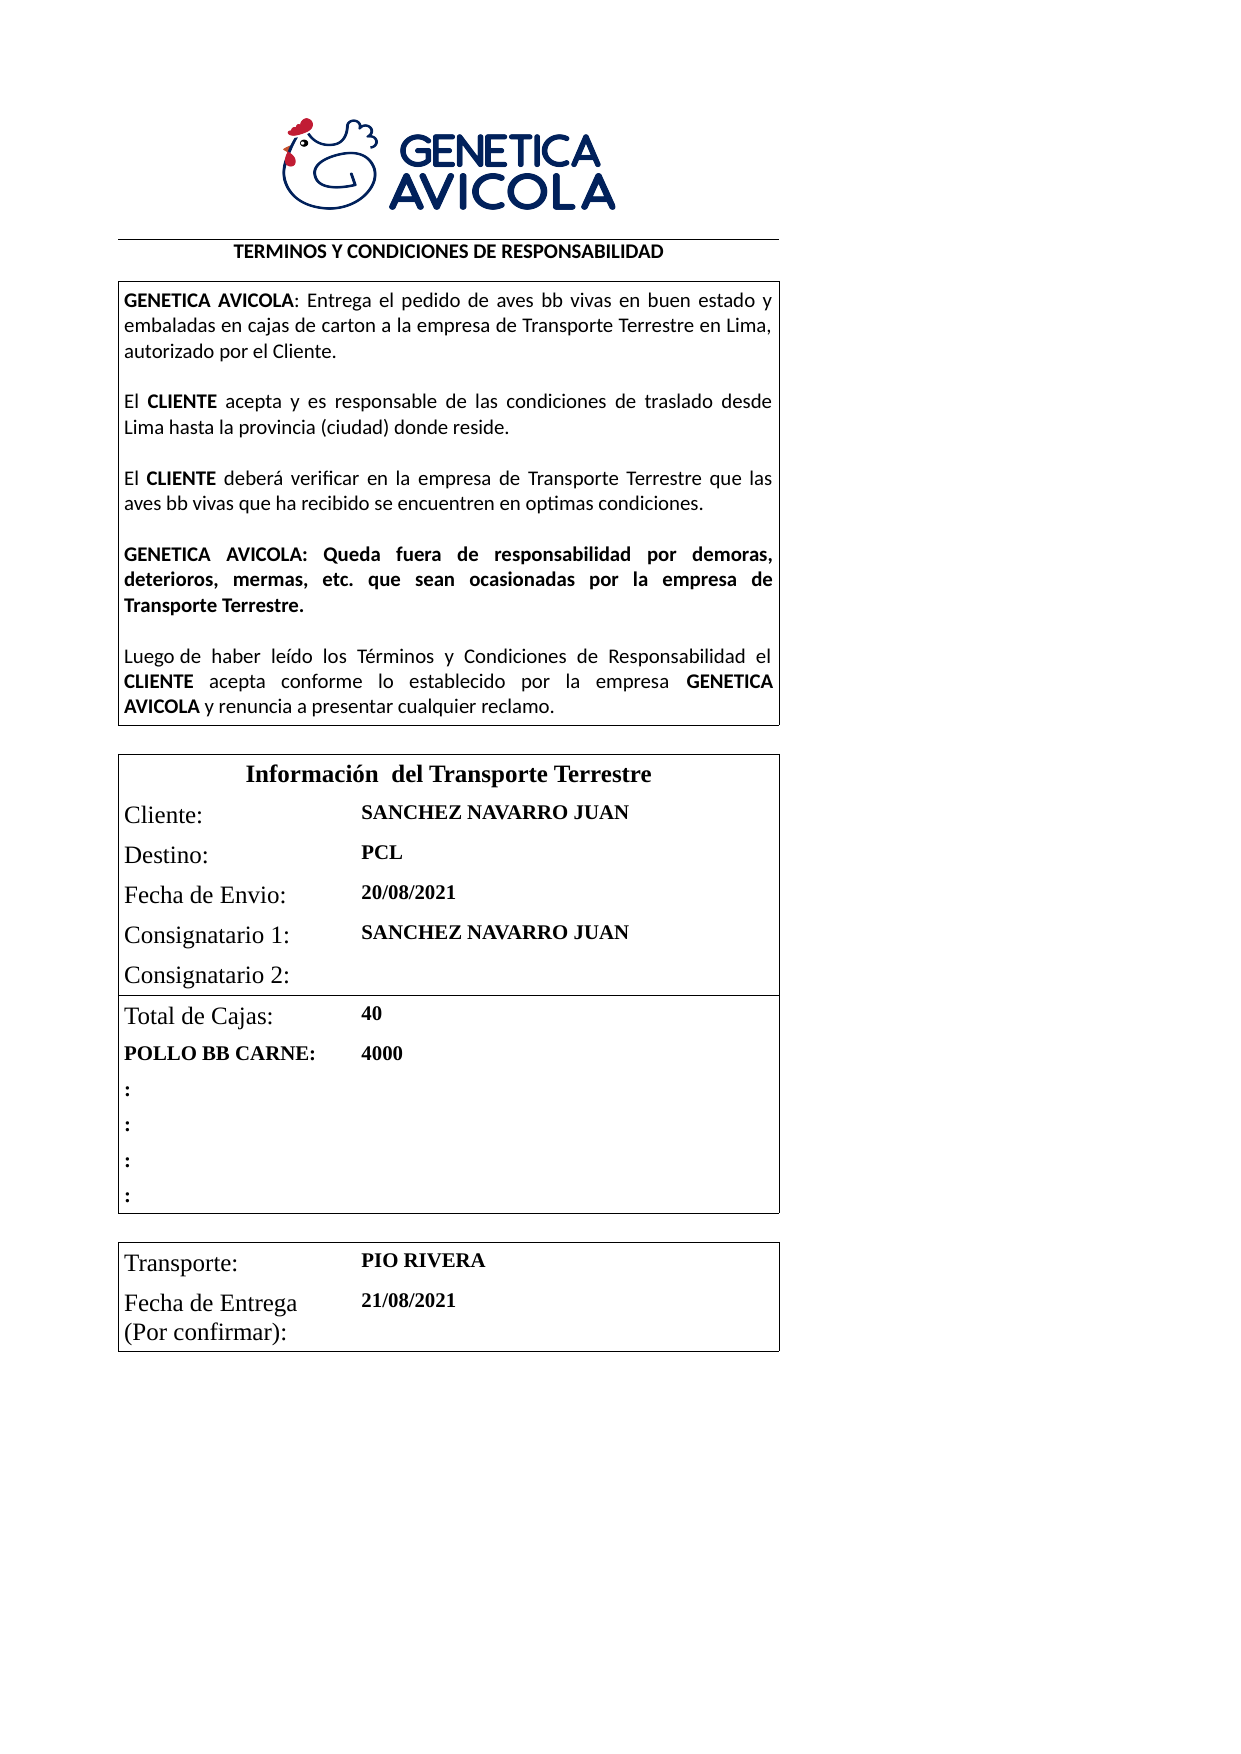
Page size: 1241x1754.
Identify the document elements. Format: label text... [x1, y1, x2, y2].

table_cell [356, 1071, 779, 1106]
table_cell SANCHEZ NAVARRO JUAN [356, 794, 779, 834]
table_cell Transporte: [119, 1243, 356, 1282]
table_cell [356, 1214, 779, 1242]
table_cell PCL [356, 834, 779, 874]
table_cell 20/08/2021 [356, 874, 779, 914]
table_cell Consignatario 1: [119, 915, 356, 955]
table_cell [356, 1178, 779, 1213]
table_cell : [119, 1142, 356, 1177]
table_cell POLLO BB CARNE: [119, 1035, 356, 1071]
table_header Información del Transporte Terrestre [119, 755, 779, 794]
table_cell [356, 955, 779, 995]
table_cell Fecha de Envio: [119, 874, 356, 914]
table_cell Total de Cajas: [119, 996, 356, 1035]
table_cell [356, 1142, 779, 1177]
table_cell 21/08/2021 [356, 1282, 779, 1351]
table_cell : [119, 1106, 356, 1142]
table_cell : [119, 1178, 356, 1213]
table_cell 4000 [356, 1035, 779, 1071]
table_cell [356, 1106, 779, 1142]
table_cell [118, 1214, 356, 1242]
table_cell SANCHEZ NAVARRO JUAN [356, 915, 779, 955]
table_cell GENETICA AVICOLA: Entrega el pedido de aves bb vivas en buen estado y embaladas en cajas de carton a la empresa de Transporte Terrestre en Lima, autorizado por el Cliente. El CLIENTE acepta y es responsable de las condiciones de traslado desde Lima hasta la provincia (ciudad) donde reside. El CLIENTE deberá verificar en la empresa de Transporte Terrestre que las aves bb vivas que ha recibido se encuentren en optimas condiciones. GENETICA AVICOLA: Queda fuera de responsabilidad por demoras, deterioros, mermas, etc. que sean ocasionadas por la empresa de Transporte Terrestre. Luego de haber leído los Términos y Condiciones de Responsabilidad el CLIENTE acepta conforme lo establecido por la empresa GENETICA AVICOLA y renuncia a presentar cualquier reclamo. [119, 282, 779, 725]
table_cell Consignatario 2: [119, 955, 356, 995]
table_cell : [119, 1071, 356, 1106]
table_cell 40 [356, 996, 779, 1035]
table_cell PIO RIVERA [356, 1243, 779, 1282]
table_cell Fecha de Entrega (Por confirmar): [119, 1282, 356, 1351]
picture [282, 118, 616, 210]
table_cell Destino: [119, 834, 356, 874]
table_cell Cliente: [119, 794, 356, 834]
table_header TERMINOS Y CONDICIONES DE RESPONSABILIDAD [118, 240, 779, 281]
